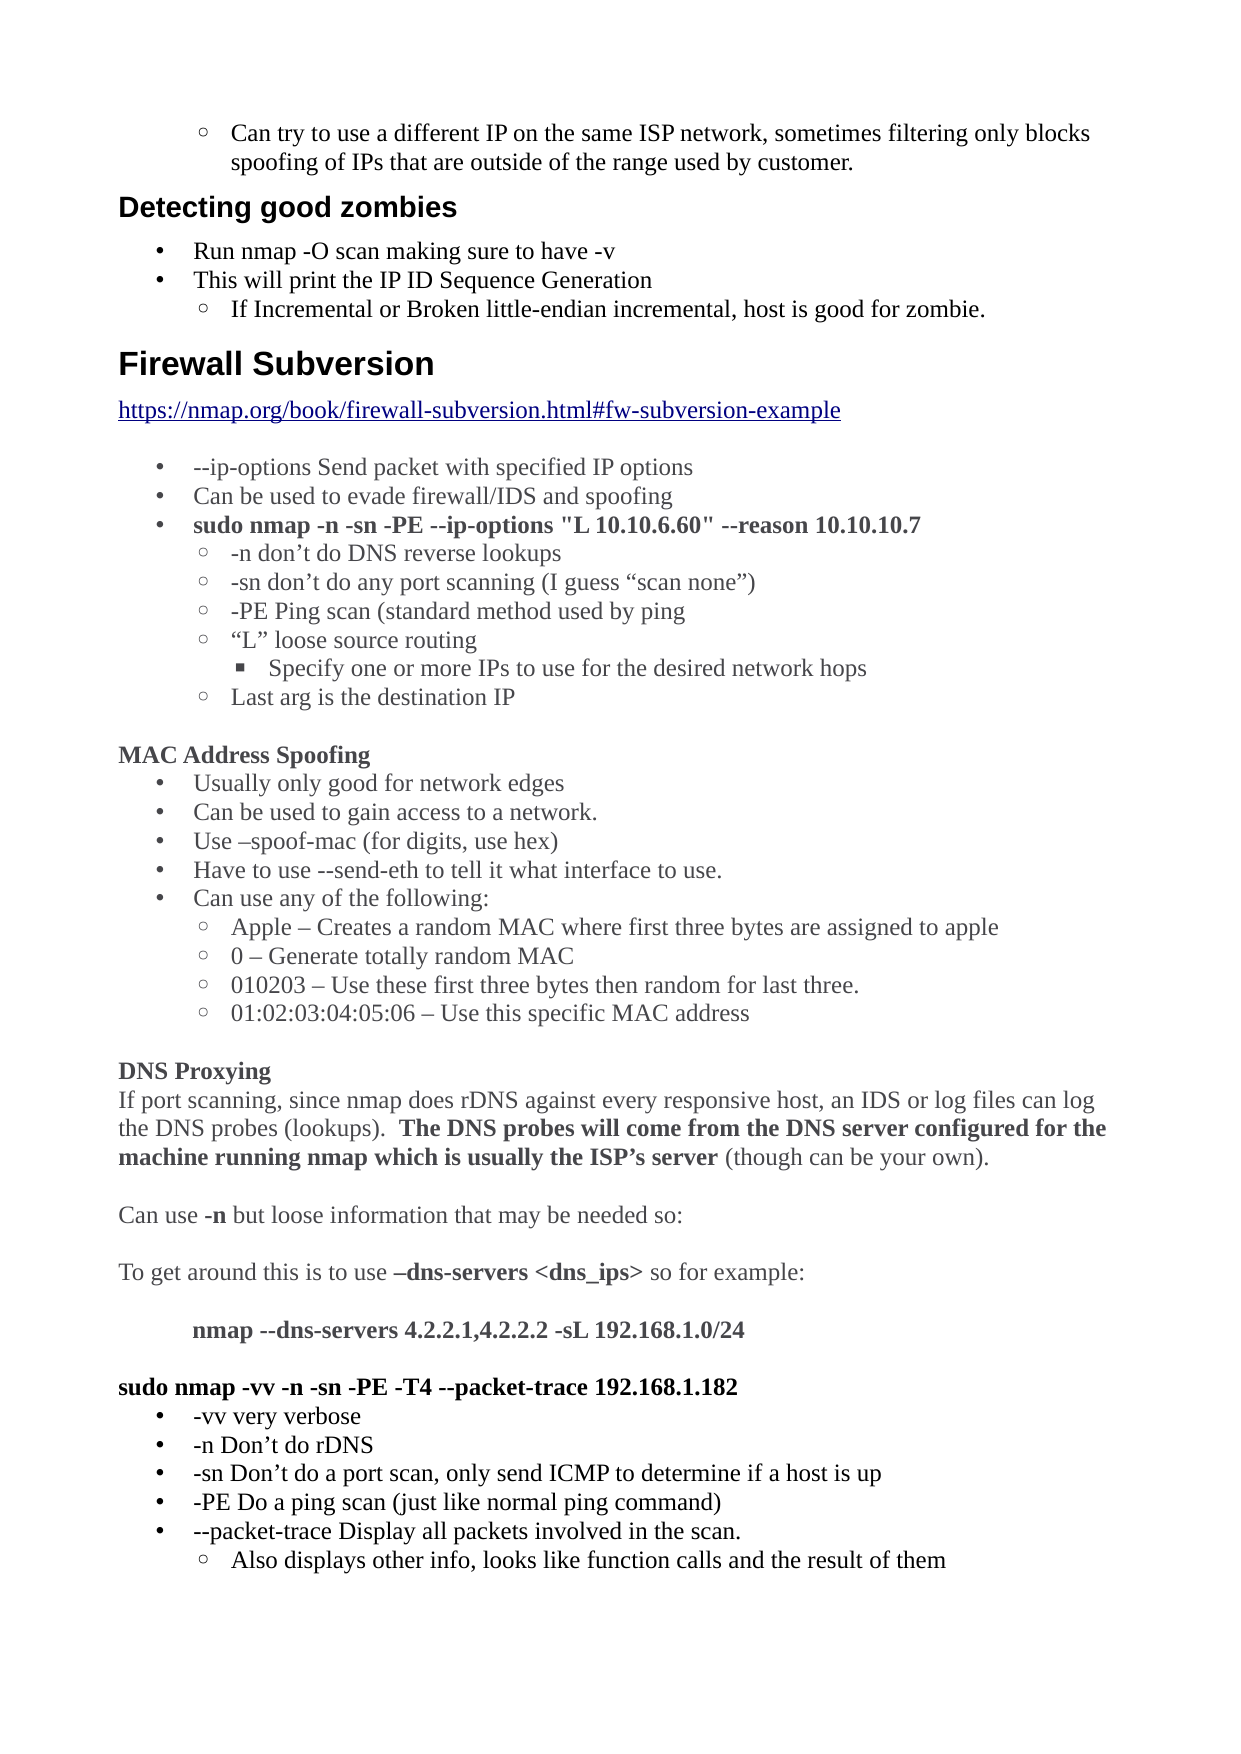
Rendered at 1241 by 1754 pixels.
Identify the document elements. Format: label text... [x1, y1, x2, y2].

list -n don’t do DNS reverse lookups [193, 538, 1122, 567]
list Specify one or more IPs to use for the desired network hops [231, 653, 1122, 682]
list Have to use --send-eth to tell it what interface to use. [156, 855, 1122, 883]
subtitle Firewall Subversion [118, 343, 1122, 382]
list -PE Ping scan (standard method used by ping [193, 596, 1122, 625]
list This will print the IP ID Sequence Generation [156, 265, 1122, 294]
text nmap --dns-servers 4.2.2.1,4.2.2.2 -sL 192.168.1.0/24 [118, 1315, 1122, 1343]
list -n Don’t do rDNS [156, 1430, 1122, 1458]
text If port scanning, since nmap does rDNS against every responsive host, an IDS or log files can log the DNS probes (lookups). The DNS probes will come from the DNS server configured for the machine running nmap which is usually the ISP’s server (though can be your own). [118, 1085, 1122, 1171]
list Can use any of the following: [156, 883, 1122, 912]
list sudo nmap -n -sn -PE --ip-options "L 10.10.6.60" --reason 10.10.10.7 [156, 510, 1122, 538]
text sudo nmap -vv -n -sn -PE -T4 --packet-trace 192.168.1.182 [118, 1372, 1122, 1401]
list -sn don’t do any port scanning (I guess “scan none”) [193, 567, 1122, 596]
list Apple – Creates a random MAC where first three bytes are assigned to apple [193, 912, 1122, 941]
list -sn Don’t do a port scan, only send ICMP to determine if a host is up [156, 1458, 1122, 1487]
list --packet-trace Display all packets involved in the scan. [156, 1516, 1122, 1545]
list Can be used to gain access to a network. [156, 797, 1122, 826]
list -vv very verbose [156, 1401, 1122, 1430]
list “L” loose source routing [193, 625, 1122, 653]
list 01:02:03:04:05:06 – Use this specific MAC address [193, 998, 1122, 1027]
list Run nmap -O scan making sure to have -v [156, 236, 1122, 265]
list Can be used to evade firewall/IDS and spoofing [156, 481, 1122, 510]
list 0 – Generate totally random MAC [193, 941, 1122, 970]
list 010203 – Use these first three bytes then random for last three. [193, 970, 1122, 998]
list Use –spoof-mac (for digits, use hex) [156, 826, 1122, 855]
list Also displays other info, looks like function calls and the result of them [193, 1545, 1122, 1573]
text To get around this is to use –dns-servers <dns_ips> so for example: [118, 1257, 1122, 1286]
list Can try to use a different IP on the same ISP network, sometimes filtering only blocks spoofing of IPs that are outside of the range used by customer. [193, 118, 1122, 176]
list If Incremental or Broken little-endian incremental, host is good for zombie. [193, 294, 1122, 323]
text https://nmap.org/book/firewall-subversion.html#fw-subversion-example [118, 395, 1122, 423]
list -PE Do a ping scan (just like normal ping command) [156, 1487, 1122, 1516]
text DNS Proxying [118, 1056, 1122, 1085]
text MAC Address Spoofing [118, 740, 1122, 768]
list Usually only good for network edges [156, 768, 1122, 797]
list Last arg is the destination IP [193, 682, 1122, 711]
subtitle Detecting good zombies [118, 190, 1122, 224]
text Can use -n but loose information that may be needed so: [118, 1200, 1122, 1228]
list --ip-options Send packet with specified IP options [156, 452, 1122, 481]
